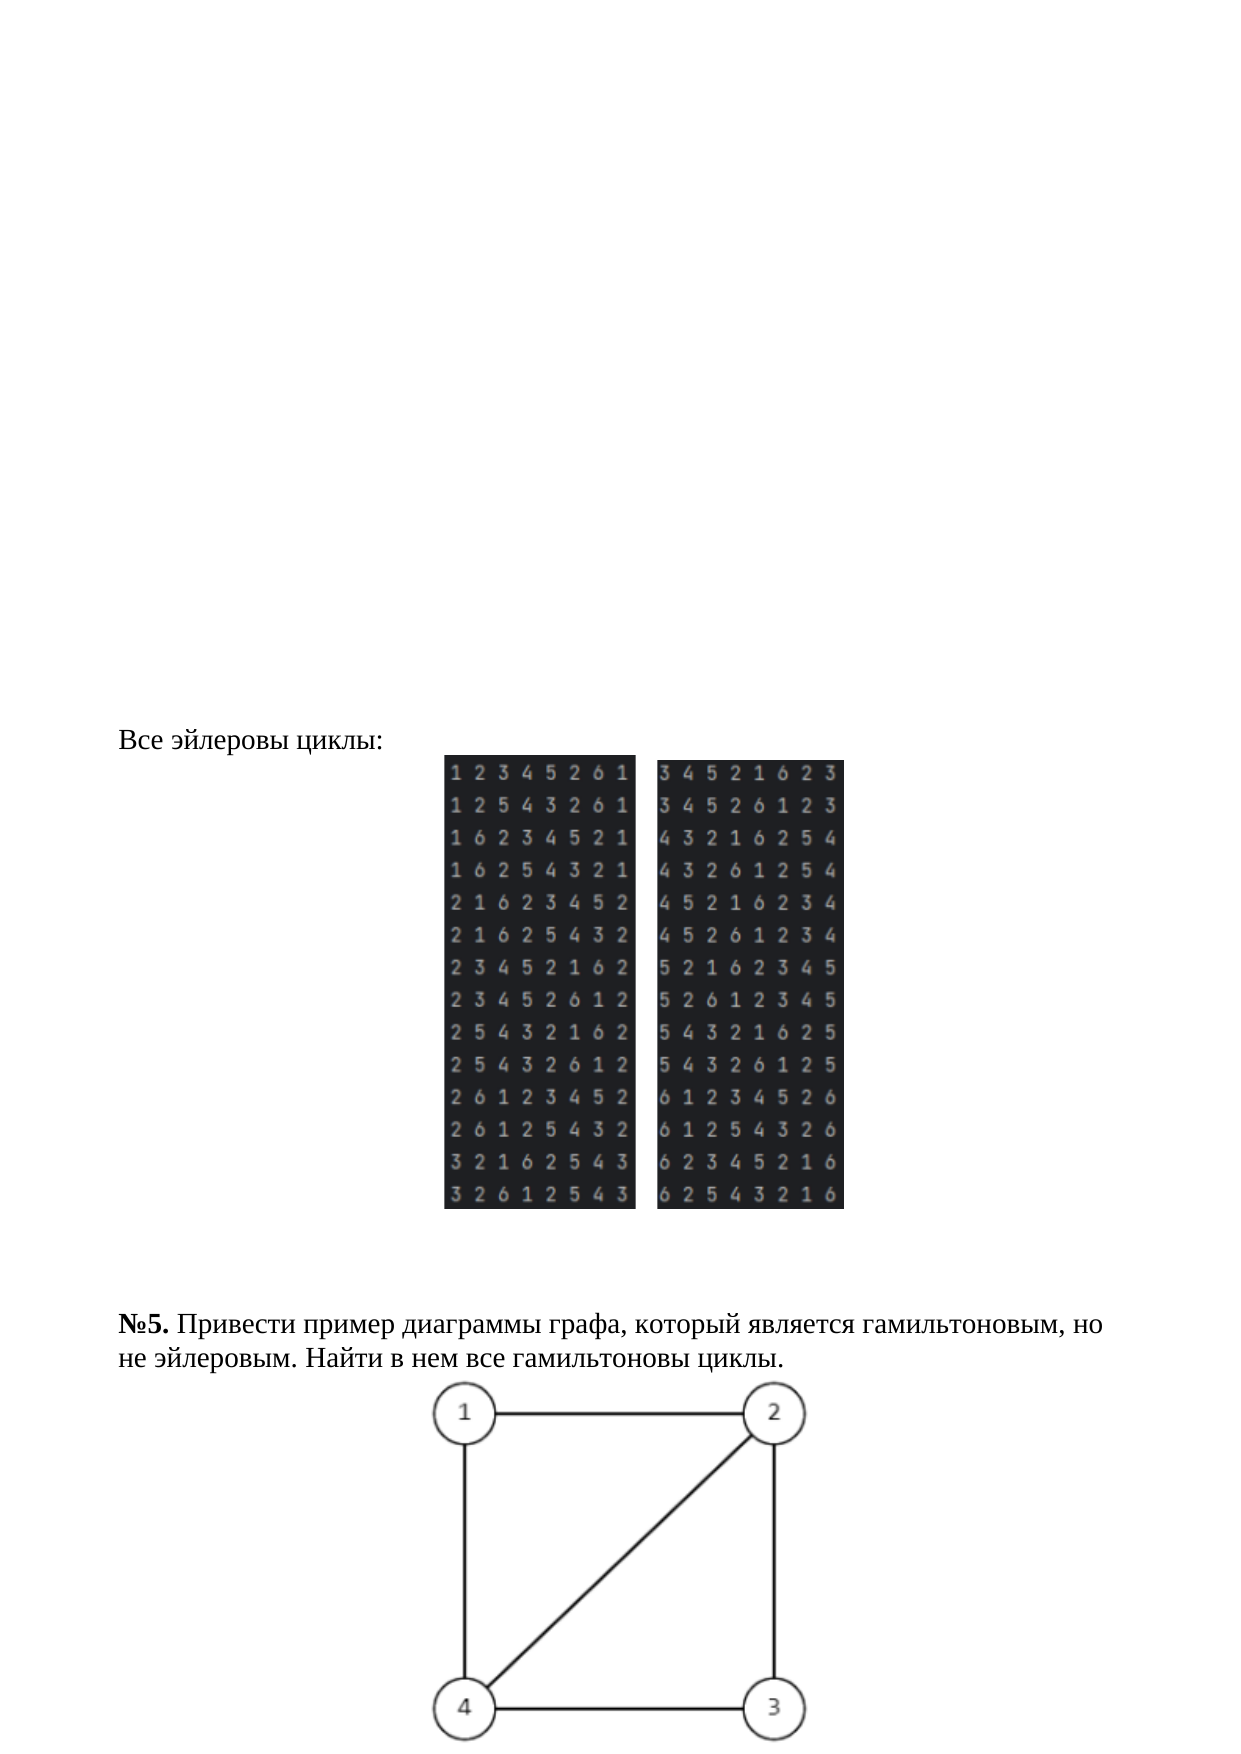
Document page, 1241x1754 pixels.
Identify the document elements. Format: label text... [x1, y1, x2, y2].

text №5. Привести пример диаграммы графа, который является гамильтоновым, но не эйлеровым. Найти в нем все гамильтоновы циклы. [118, 1306, 1122, 1373]
text Все эйлеровы циклы: [118, 722, 1122, 755]
picture [424, 1373, 817, 1744]
picture [656, 760, 844, 1209]
picture [443, 755, 636, 1209]
